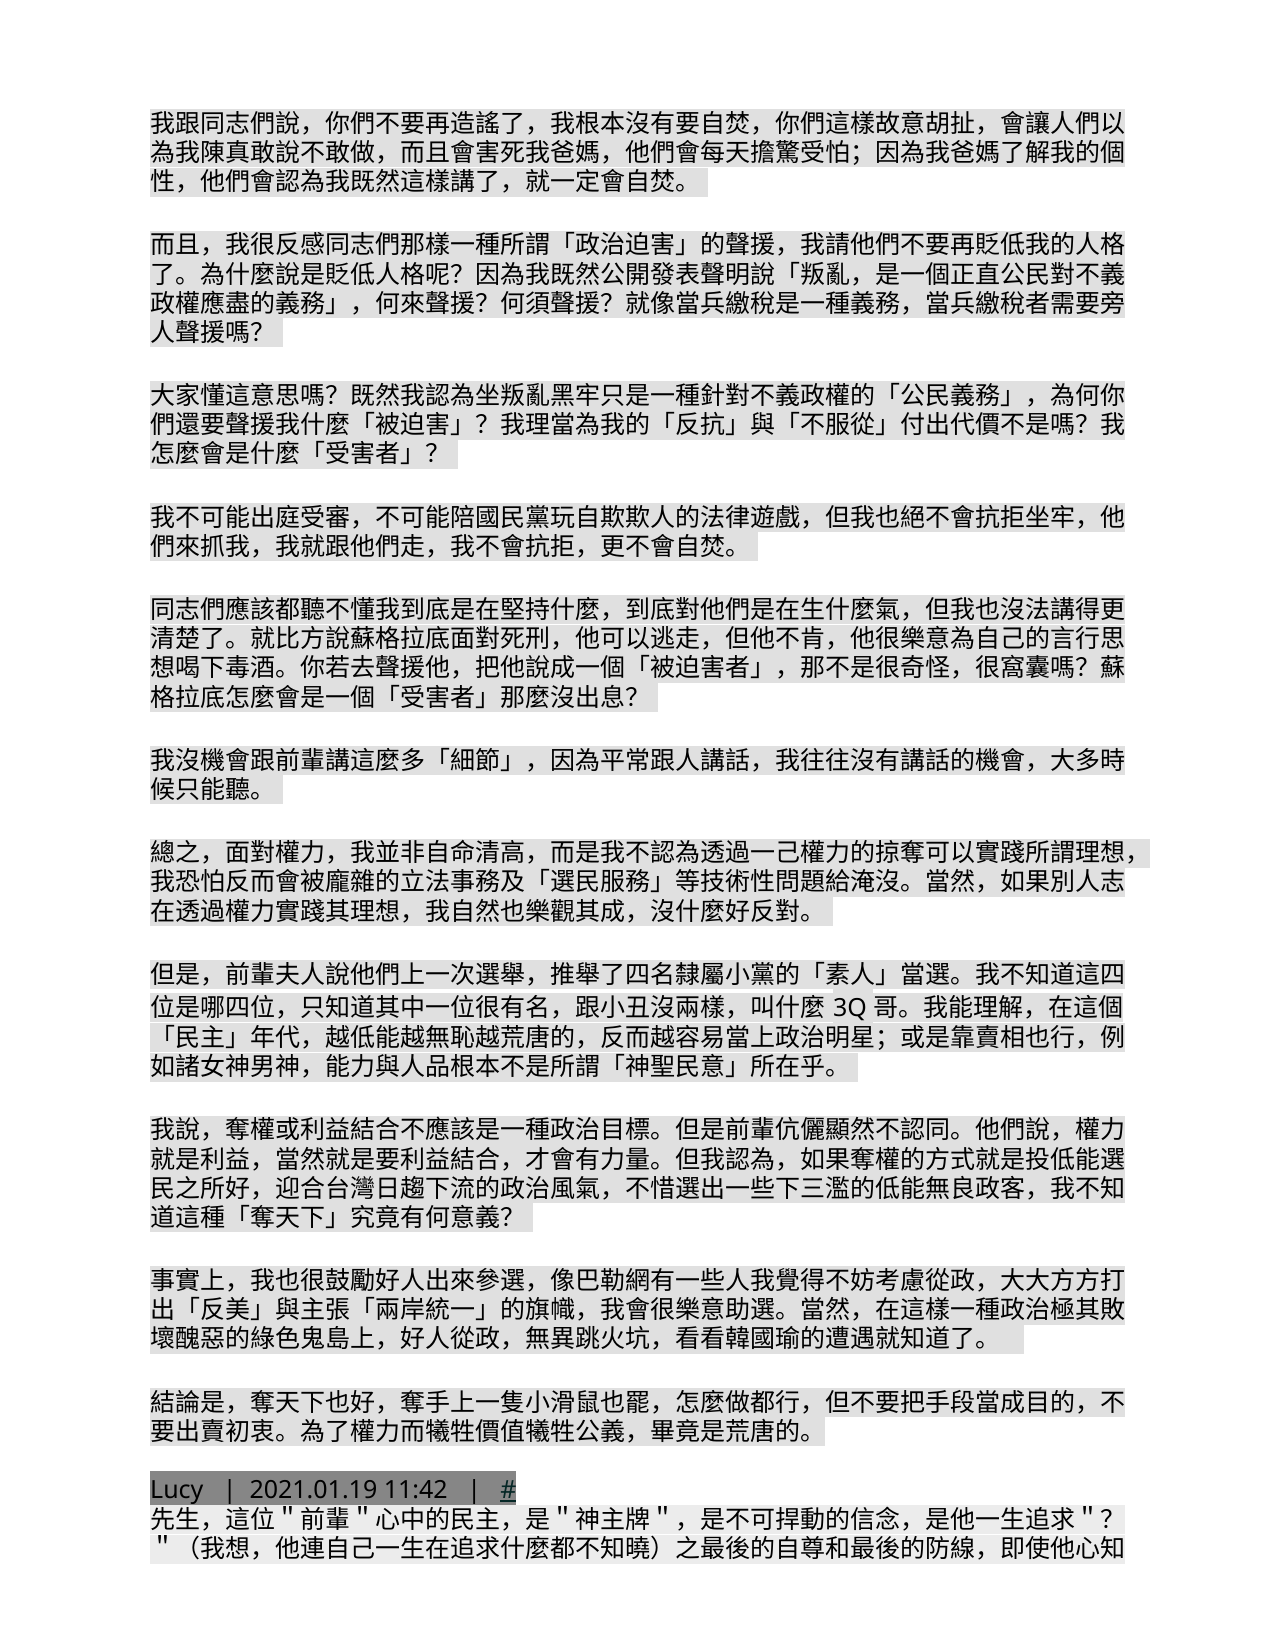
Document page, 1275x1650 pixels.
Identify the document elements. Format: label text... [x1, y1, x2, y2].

text 先生，這位＂前輩＂心中的民主，是＂神主牌＂，是不可捍動的信念，是他一生追求＂？＂（我想，他連自己一生在追求什麼都不知曉）之最後的自尊和最後的防線，即使他心知 [150, 1505, 1125, 1564]
text 與前輩一席談(8) 陳真 2021. 01. 19. Lucy 同學，前輩不是來「熄滅」我，而是要我發光發熱，叫我不要只會寫字，也要有行動。雖然我自認為行動已經夠多，但是前輩指的行動是「奪天下」那類行動。所謂「奪天下」，指的就是奪島內政權。他說，至少也要「三分天下」，奪取其中一份。奪權方式當然不是揭竿起義，而是參與選舉。 13. 權力不是目的 我說，奪取權力不應該是一種目的，它頂多只是一種手段，而且不是惟一手段。 前輩伉儷認為，沒有權力，理想怎麼實踐？我舉Noam Chomsky 為例，他並無一官半職，而且被主流媒體長年封殺，卻影響了許多人。 再比方說墨西哥的蒙面俠，游擊隊長，外號叫做 Subcomandante Marcos (副司令馬可士)；永遠蒙著面。他說，「蒙面是為了讓你看見」。但是，根本沒有人知道他是誰，據說是一名哲學家，同時也是詩人；赤子情懷，言語如詩，翻轉概念，極能打動人心，世人稱他是「後現代的切·格瓦拉」。 蒙面俠在墨西哥民間擁有極高聲望，如果他願意參與選舉「奪天下」，權力應是囊中物。但他說，他的理想無須透過權力來實踐。 前輩夫人似乎帶點諷刺地說，「對啊，文字也可以千秋萬世」。我說我從來沒有那樣想，但我能做的也就只是這些了；過去沒做過什麼，就已經搞得家破人亡，身敗名裂；要不是還有醫師身份，早已走投無路。 我說，上個世紀八零年代，「新潮流」至少有兩次想推我參選立委。一次是1986年龍山寺「519反戒嚴綠色行動」之後；我應該是行動中唯一一位大學生，以死相博、抗蔣家，表現英勇；一次是在1989年，我仍是個醫學生，卻被高檢署以企圖「分裂國土」及煽動群眾「推翻政府」的叛亂罪名移送法辦。 在那個黨外群眾激情狂飆的年代，黨外在該選區至少有一席立委的實力，只要我點個頭，肯定就能當選，四方勸進之聲不斷，但我依然拒絕。 很多同志跟我說，當立委有什麼不好？大權在握，「國民黨以後就不敢再動你了」；而且，「光是選舉時的群眾捐款，就會多到讓你花不完」，勸我要懂得「利用身上這些選舉資源」。 所謂「選舉資源」，指的是我的醫學生身份及叛亂案。在那個噤若寒蟬的恐怖年代，同志們說，我若以醫學生身份挺身參選，號召反國民黨，將會激發群眾熱情；再加上被國民黨以叛亂罪迫害，將會捲起一股風潮。 聽了同志們這些勸進說法，其實很反感，同時也更加讓我明白，所謂同志們的所思所想，與我相去甚遠，甚且背道而馳。 當時，我也因此和許多同志翻臉，因為他們不斷透過親黨外的媒體放話造勢，想要藉著我營造一股反國民黨的聲勢，故意說什麼我要步上鄭南榕和詹益樺的腳步，決定以自焚抗拒拘提云云，並且發起各種「聲援」活動。 我跟同志們說，你們不要再造謠了，我根本沒有要自焚，你們這樣故意胡扯，會讓人們以為我陳真敢說不敢做，而且會害死我爸媽，他們會每天擔驚受怕；因為我爸媽了解我的個性，他們會認為我既然這樣講了，就一定會自焚。 而且，我很反感同志們那樣一種所謂「政治迫害」的聲援，我請他們不要再貶低我的人格了。為什麼說是貶低人格呢？因為我既然公開發表聲明說「叛亂，是一個正直公民對不義政權應盡的義務」，何來聲援？何須聲援？就像當兵繳稅是一種義務，當兵繳稅者需要旁人聲援嗎？ 大家懂這意思嗎？既然我認為坐叛亂黑牢只是一種針對不義政權的「公民義務」，為何你們還要聲援我什麼「被迫害」？我理當為我的「反抗」與「不服從」付出代價不是嗎？我怎麼會是什麼「受害者」？ 我不可能出庭受審，不可能陪國民黨玩自欺欺人的法律遊戲，但我也絕不會抗拒坐牢，他們來抓我，我就跟他們走，我不會抗拒，更不會自焚。 同志們應該都聽不懂我到底是在堅持什麼，到底對他們是在生什麼氣，但我也沒法講得更清楚了。就比方說蘇格拉底面對死刑，他可以逃走，但他不肯，他很樂意為自己的言行思想喝下毒酒。你若去聲援他，把他說成一個「被迫害者」，那不是很奇怪，很窩囊嗎？蘇格拉底怎麼會是一個「受害者」那麼沒出息？ 我沒機會跟前輩講這麼多「細節」，因為平常跟人講話，我往往沒有講話的機會，大多時候只能聽。 總之，面對權力，我並非自命清高，而是我不認為透過一己權力的掠奪可以實踐所謂理想，我恐怕反而會被龐雜的立法事務及「選民服務」等技術性問題給淹沒。當然，如果別人志在透過權力實踐其理想，我自然也樂觀其成，沒什麼好反對。 但是，前輩夫人說他們上一次選舉，推舉了四名隸屬小黨的「素人」當選。我不知道這四位是哪四位，只知道其中一位很有名，跟小丑沒兩樣，叫什麼 3Q 哥。我能理解，在這個「民主」年代，越低能越無恥越荒唐的，反而越容易當上政治明星；或是靠賣相也行，例如諸女神男神，能力與人品根本不是所謂「神聖民意」所在乎。 我說，奪權或利益結合不應該是一種政治目標。但是前輩伉儷顯然不認同。他們說，權力就是利益，當然就是要利益結合，才會有力量。但我認為，如果奪權的方式就是投低能選民之所好，迎合台灣日趨下流的政治風氣，不惜選出一些下三濫的低能無良政客，我不知道這種「奪天下」究竟有何意義？ 事實上，我也很鼓勵好人出來參選，像巴勒網有一些人我覺得不妨考慮從政，大大方方打出「反美」與主張「兩岸統一」的旗幟，我會很樂意助選。當然，在這樣一種政治極其敗壞醜惡的綠色鬼島上，好人從政，無異跳火坑，看看韓國瑜的遭遇就知道了。 結論是，奪天下也好，奪手上一隻小滑鼠也罷，怎麼做都行，但不要把手段當成目的，不要出賣初衷。為了權力而犧牲價值犧牲公義，畢竟是荒唐的。 [150, 75, 1125, 1446]
text Lucy | 2021.01.19 11:42 | # [150, 1471, 1125, 1505]
